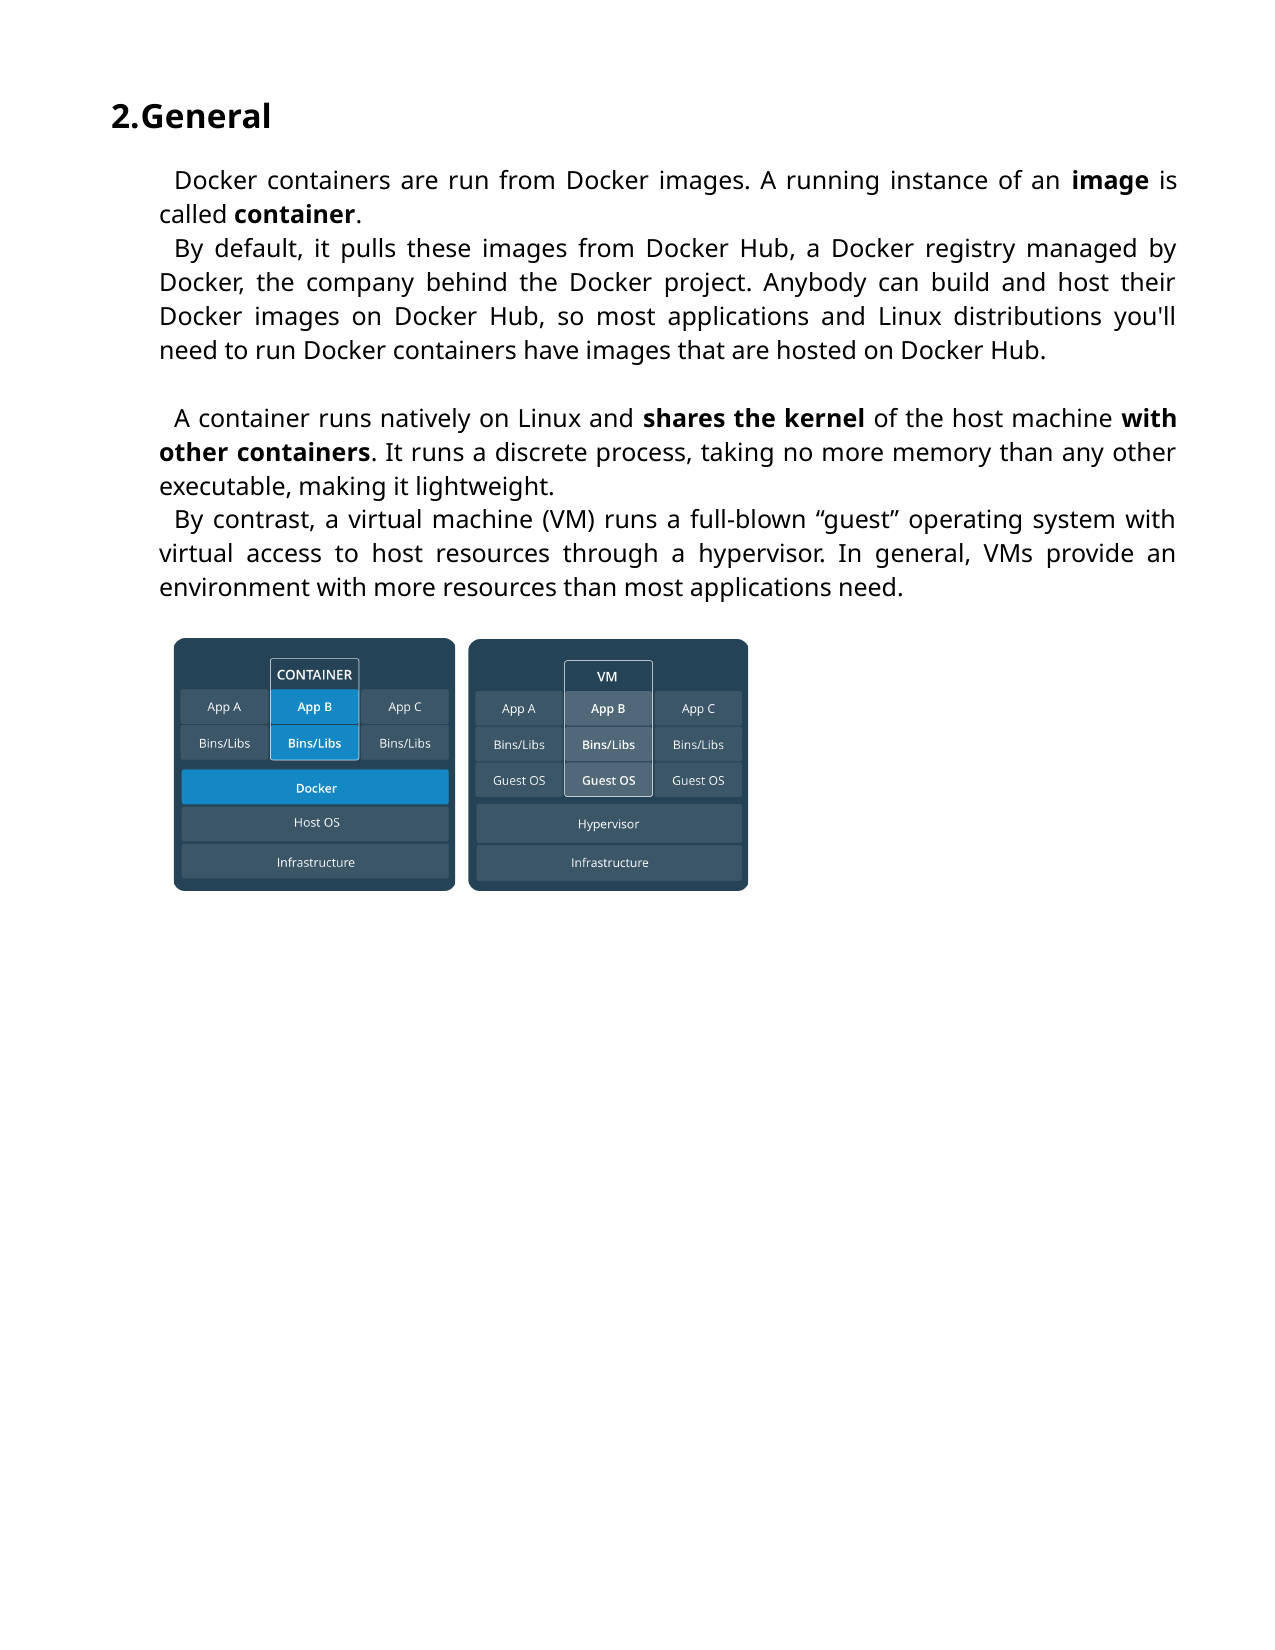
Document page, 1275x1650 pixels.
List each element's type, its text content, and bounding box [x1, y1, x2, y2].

subtitle General [111, 93, 1177, 139]
text By default, it pulls these images from Docker Hub, a Docker registry managed by Docker, the company behind the Docker project. Anybody can build and host their Docker images on Docker Hub, so most applications and Linux distributions you'll need to run Docker containers have images that are hosted on Docker Hub. [159, 231, 1177, 367]
text By contrast, a virtual machine (VM) runs a full-blown “guest” operating system with virtual access to host resources through a hypervisor. In general, VMs provide an environment with more resources than most applications need. [159, 502, 1177, 604]
picture [173, 638, 456, 891]
picture [468, 639, 749, 891]
text A container runs natively on Linux and shares the kernel of the host machine with other containers. It runs a discrete process, taking no more memory than any other executable, making it lightweight. [159, 401, 1177, 502]
text Docker containers are run from Docker images. A running instance of an image is called container. [159, 163, 1177, 231]
